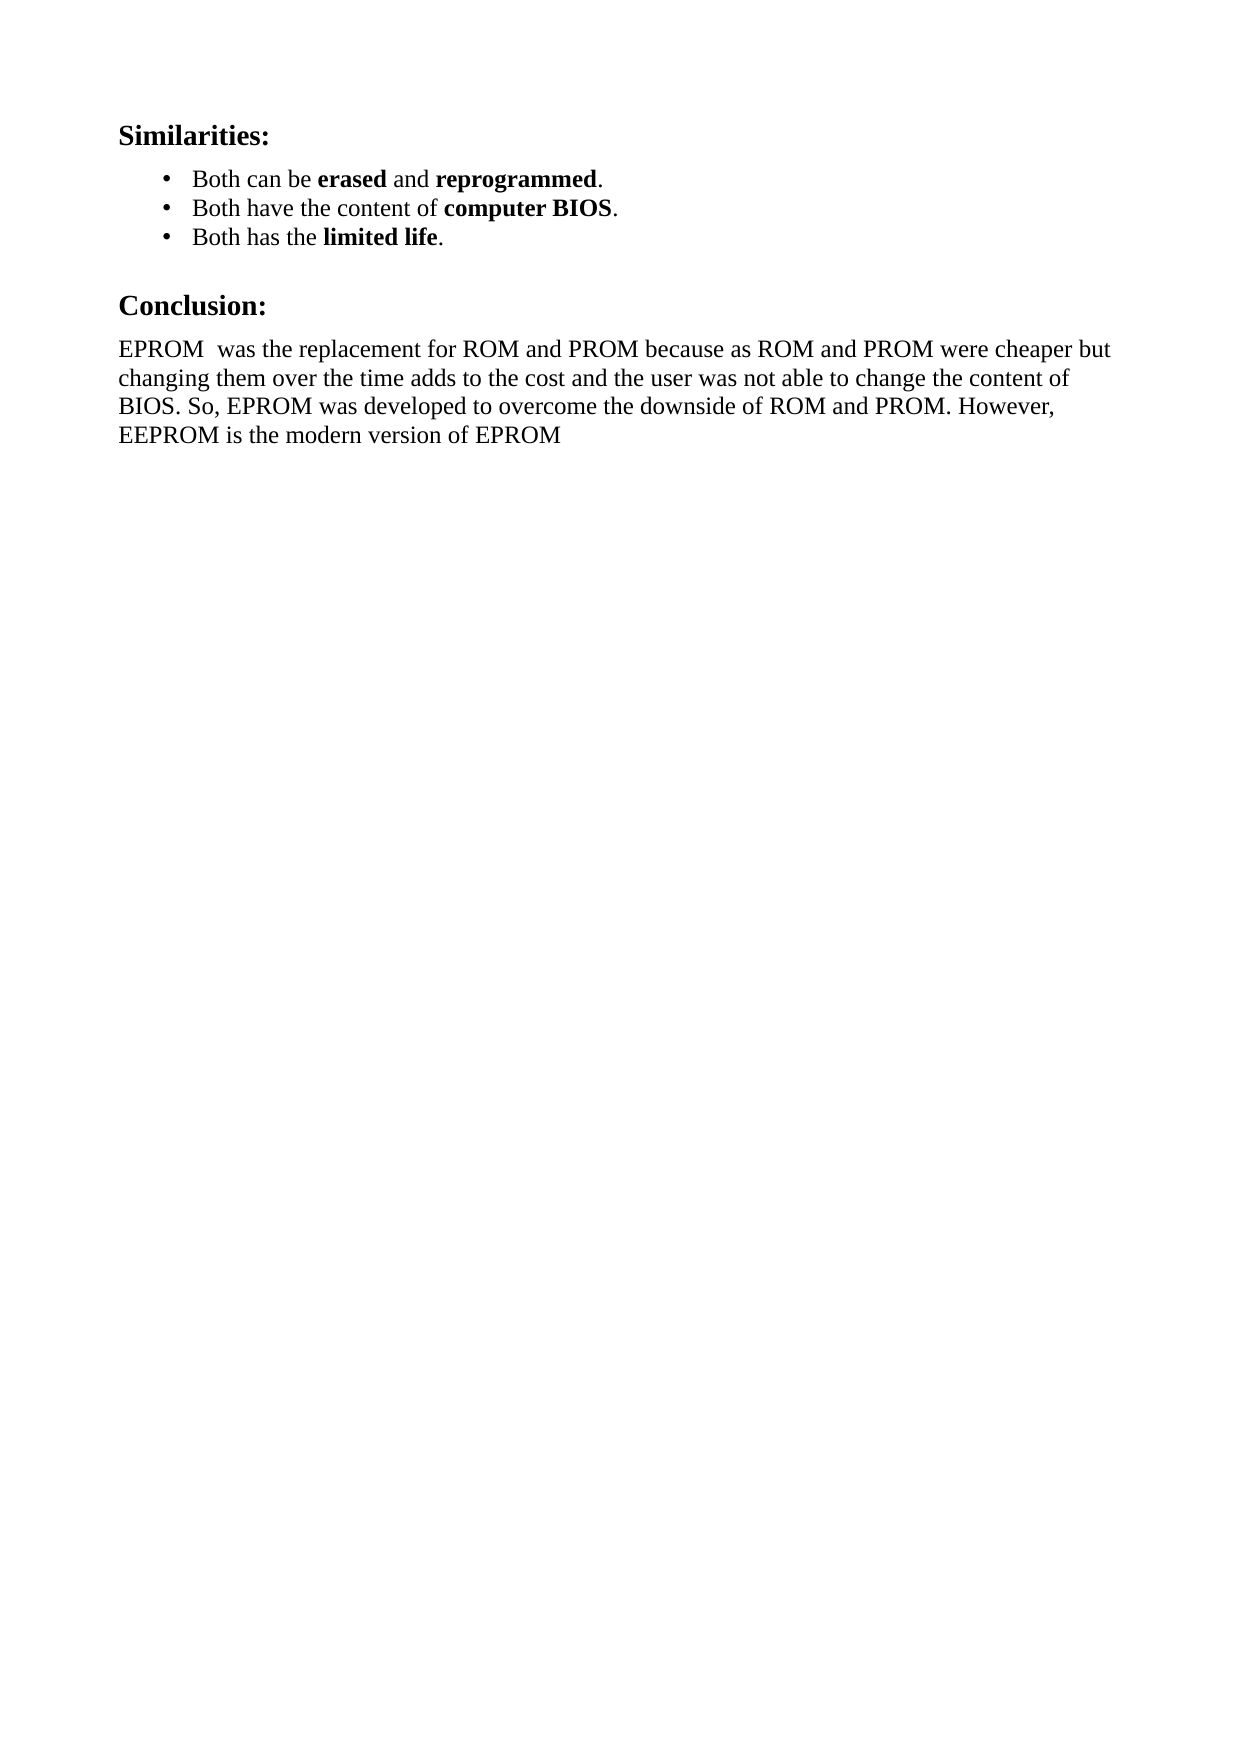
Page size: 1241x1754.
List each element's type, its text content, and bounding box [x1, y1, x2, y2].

list Both can be erased and reprogrammed. [162, 164, 1122, 193]
subtitle Conclusion: [118, 288, 1122, 321]
list Both has the limited life. [162, 222, 1122, 250]
text EPROM was the replacement for ROM and PROM because as ROM and PROM were cheaper but changing them over the time adds to the cost and the user was not able to change the content of BIOS. So, EPROM was developed to overcome the downside of ROM and PROM. However, EEPROM is the modern version of EPROM [118, 334, 1122, 449]
subtitle Similarities: [118, 118, 1122, 152]
list Both have the content of computer BIOS. [162, 193, 1122, 222]
